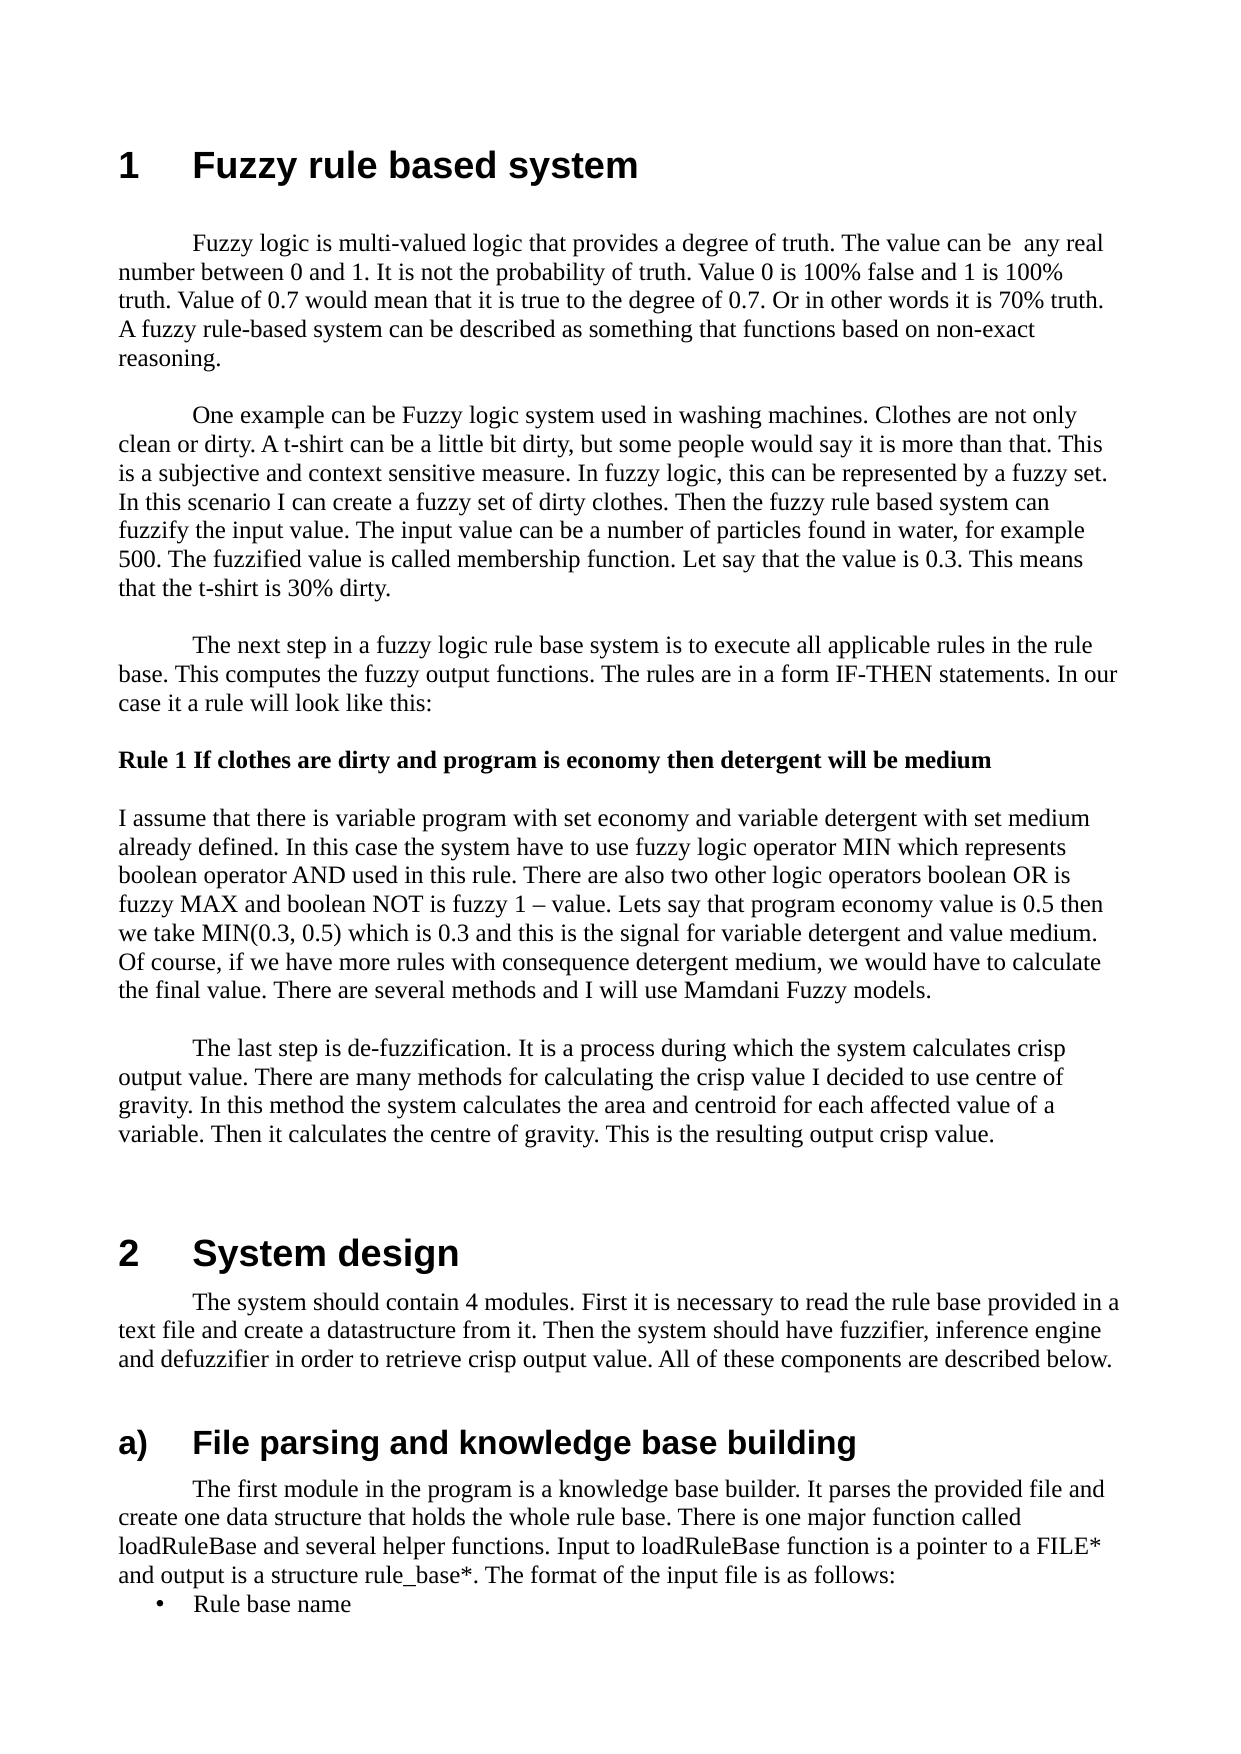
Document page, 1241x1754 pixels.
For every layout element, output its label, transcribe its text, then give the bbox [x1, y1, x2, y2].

subtitle File parsing and knowledge base building [118, 1422, 1122, 1461]
subtitle Fuzzy rule based system [118, 143, 1122, 187]
subtitle System design [118, 1231, 1122, 1274]
text One example can be Fuzzy logic system used in washing machines. Clothes are not only clean or dirty. A t-shirt can be a little bit dirty, but some people would say it is more than that. This is a subjective and context sensitive measure. In fuzzy logic, this can be represented by a fuzzy set. In this scenario I can create a fuzzy set of dirty clothes. Then the fuzzy rule based system can fuzzify the input value. The input value can be a number of particles found in water, for example 500. The fuzzified value is called membership function. Let say that the value is 0.3. This means that the t-shirt is 30% dirty. [118, 401, 1122, 602]
text Fuzzy logic is multi-valued logic that provides a degree of truth. The value can be any real number between 0 and 1. It is not the probability of truth. Value 0 is 100% false and 1 is 100% truth. Value of 0.7 would mean that it is true to the degree of 0.7. Or in other words it is 70% truth. A fuzzy rule-based system can be described as something that functions based on non-exact reasoning. [118, 228, 1122, 372]
text The system should contain 4 modules. First it is necessary to read the rule base provided in a text file and create a datastructure from it. Then the system should have fuzzifier, inference engine and defuzzifier in order to retrieve crisp output value. All of these components are described below. [118, 1287, 1122, 1373]
text The last step is de-fuzzification. It is a process during which the system calculates crisp output value. There are many methods for calculating the crisp value I decided to use centre of gravity. In this method the system calculates the area and centroid for each affected value of a variable. Then it calculates the centre of gravity. This is the resulting output crisp value. [118, 1033, 1122, 1148]
text I assume that there is variable program with set economy and variable detergent with set medium already defined. In this case the system have to use fuzzy logic operator MIN which represents boolean operator AND used in this rule. There are also two other logic operators boolean OR is fuzzy MAX and boolean NOT is fuzzy 1 – value. Lets say that program economy value is 0.5 then we take MIN(0.3, 0.5) which is 0.3 and this is the signal for variable detergent and value medium. Of course, if we have more rules with consequence detergent medium, we would have to calculate the final value. There are several methods and I will use Mamdani Fuzzy models. [118, 803, 1122, 1004]
text The first module in the program is a knowledge base builder. It parses the provided file and create one data structure that holds the whole rule base. There is one major function called loadRuleBase and several helper functions. Input to loadRuleBase function is a pointer to a FILE* and output is a structure rule_base*. The format of the input file is as follows: [118, 1474, 1122, 1589]
list Rule base name [156, 1589, 1122, 1617]
text The next step in a fuzzy logic rule base system is to execute all applicable rules in the rule base. This computes the fuzzy output functions. The rules are in a form IF-THEN statements. In our case it a rule will look like this: [118, 631, 1122, 717]
text Rule 1 If clothes are dirty and program is economy then detergent will be medium [118, 746, 1122, 774]
